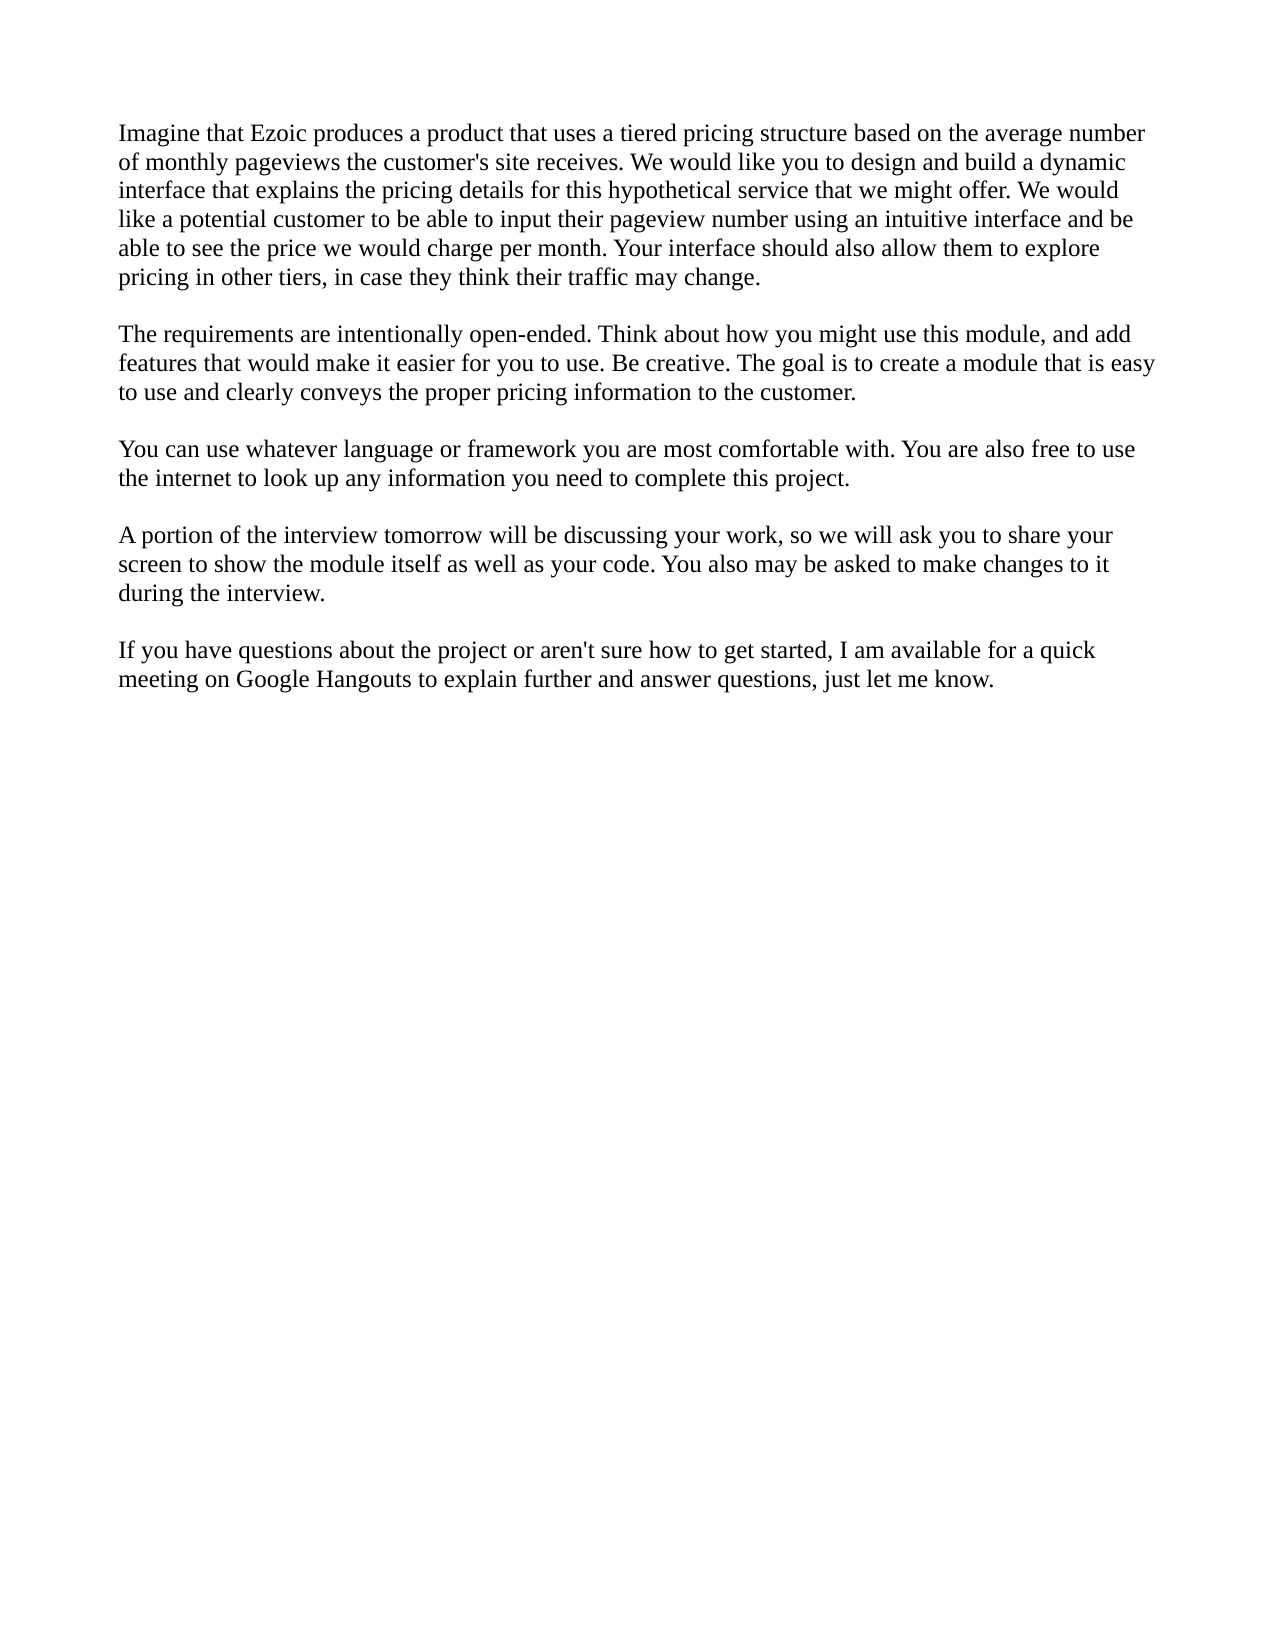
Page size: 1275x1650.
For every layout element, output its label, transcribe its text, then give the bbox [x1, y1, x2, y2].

text You can use whatever language or framework you are most comfortable with. You are also free to use the internet to look up any information you need to complete this project. [118, 434, 1157, 492]
text The requirements are intentionally open-ended. Think about how you might use this module, and add features that would make it easier for you to use. Be creative. The goal is to create a module that is easy to use and clearly conveys the proper pricing information to the customer. [118, 319, 1157, 406]
text A portion of the interview tomorrow will be discussing your work, so we will ask you to share your screen to show the module itself as well as your code. You also may be asked to make changes to it during the interview. [118, 521, 1157, 607]
text Imagine that Ezoic produces a product that uses a tiered pricing structure based on the average number of monthly pageviews the customer's site receives. We would like you to design and build a dynamic interface that explains the pricing details for this hypothetical service that we might offer. We would like a potential customer to be able to input their pageview number using an intuitive interface and be able to see the price we would charge per month. Your interface should also allow them to explore pricing in other tiers, in case they think their traffic may change. [118, 118, 1157, 291]
text If you have questions about the project or aren't sure how to get started, I am available for a quick meeting on Google Hangouts to explain further and answer questions, just let me know. [118, 636, 1157, 693]
